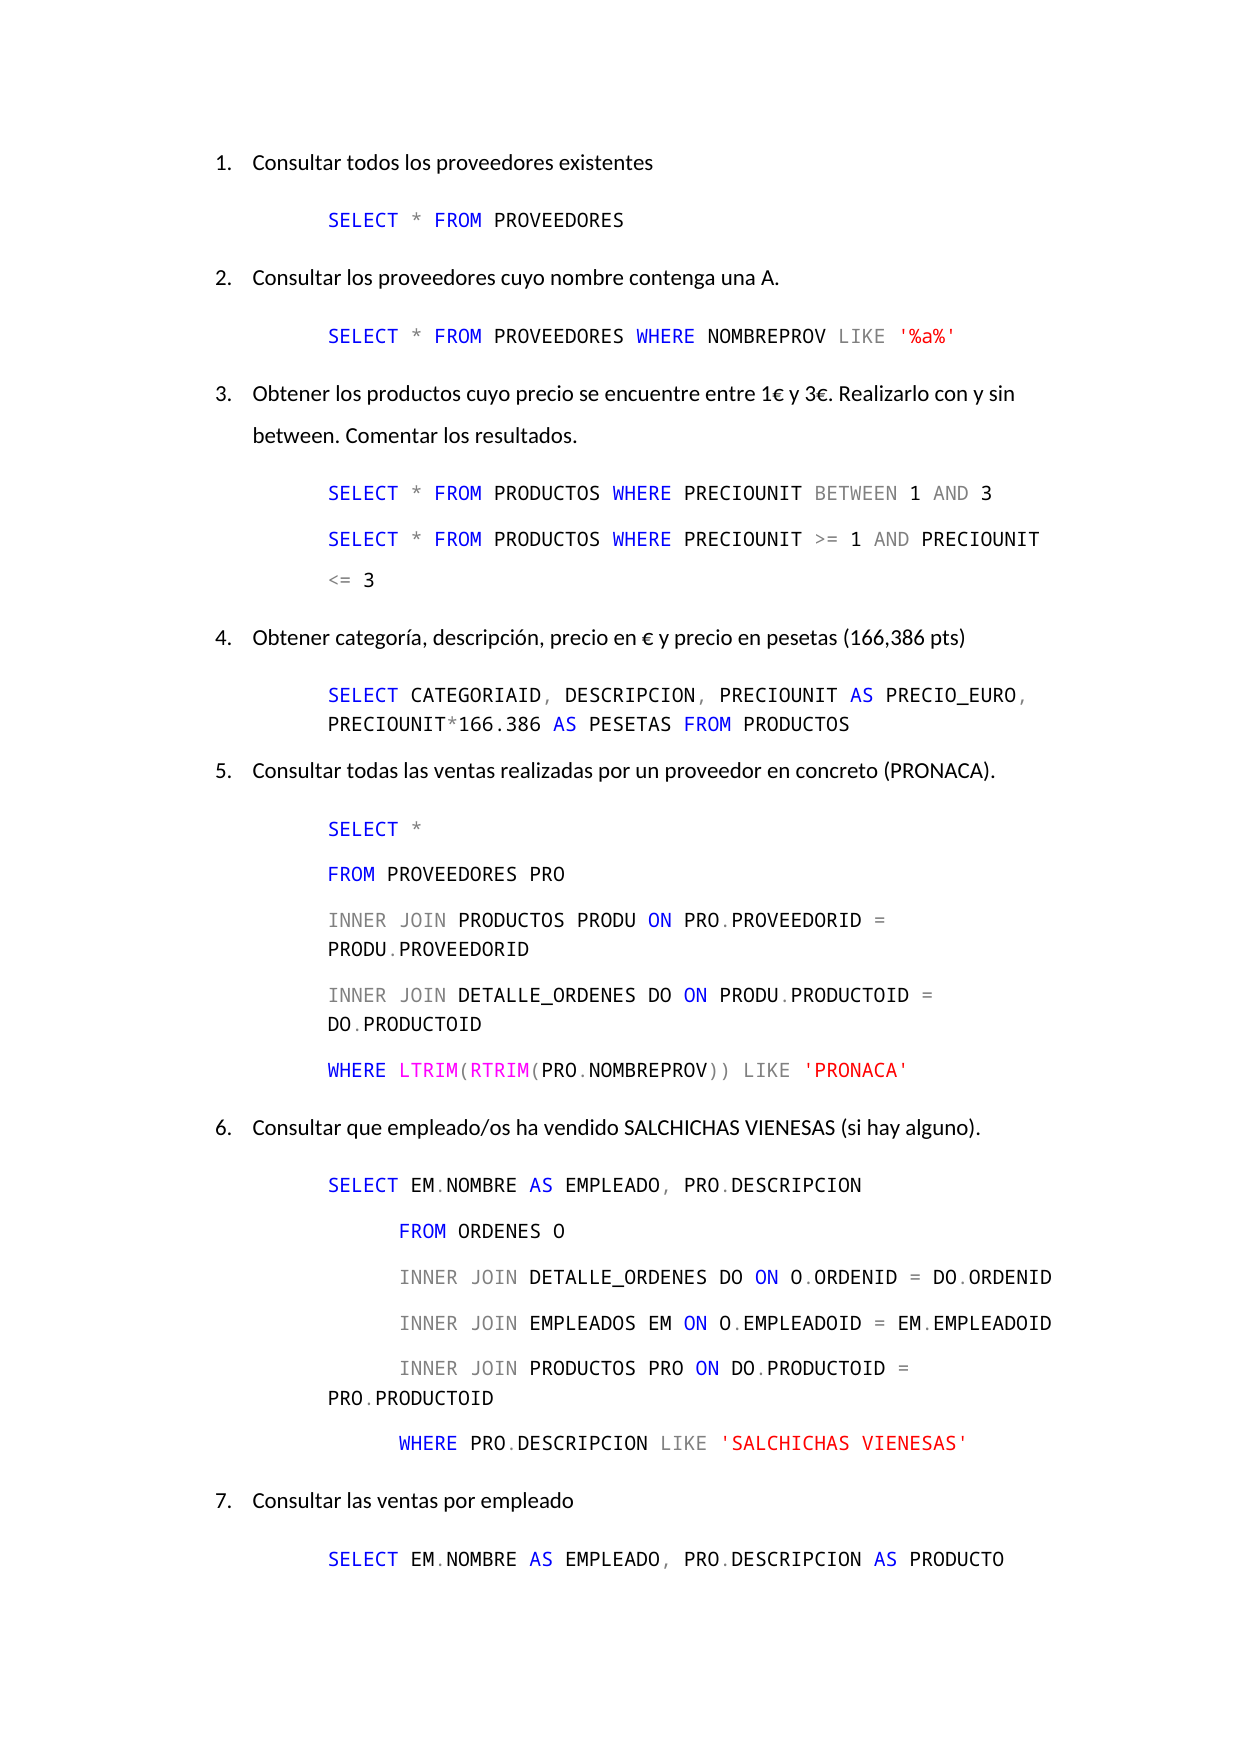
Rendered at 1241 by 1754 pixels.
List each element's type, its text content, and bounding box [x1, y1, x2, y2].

list FROM ORDENES O [290, 1217, 1063, 1244]
list SELECT CATEGORIAID, DESCRIPCION, PRECIOUNIT AS PRECIO_EURO, PRECIOUNIT*166.386 AS PESETAS FROM PRODUCTOS [290, 682, 1063, 738]
list SELECT * FROM PROVEEDORES [290, 206, 1063, 233]
list WHERE PRO.DESCRIPCION LIKE 'SALCHICHAS VIENESAS' [290, 1429, 1063, 1456]
list SELECT EM.NOMBRE AS EMPLEADO, PRO.DESCRIPCION [290, 1172, 1063, 1199]
list Consultar los proveedores cuyo nombre contenga una A. [215, 263, 1063, 291]
list INNER JOIN PRODUCTOS PRODU ON PRO.PROVEEDORID = PRODU.PROVEEDORID [290, 906, 1063, 962]
list INNER JOIN DETALLE_ORDENES DO ON PRODU.PRODUCTOID = DO.PRODUCTOID [290, 981, 1063, 1037]
list INNER JOIN PRODUCTOS PRO ON DO.PRODUCTOID = PRO.PRODUCTOID [290, 1355, 1063, 1411]
list SELECT * [290, 815, 1063, 842]
list SELECT * FROM PRODUCTOS WHERE PRECIOUNIT >= 1 AND PRECIOUNIT <= 3 [290, 525, 1063, 593]
list INNER JOIN EMPLEADOS EM ON O.EMPLEADOID = EM.EMPLEADOID [290, 1309, 1063, 1336]
list SELECT EM.NOMBRE AS EMPLEADO, PRO.DESCRIPCION AS PRODUCTO [290, 1545, 1063, 1572]
list Consultar las ventas por empleado [215, 1487, 1063, 1514]
list SELECT * FROM PRODUCTOS WHERE PRECIOUNIT BETWEEN 1 AND 3 [290, 480, 1063, 507]
list SELECT * FROM PROVEEDORES WHERE NOMBREPROV LIKE '%a%' [290, 322, 1063, 349]
list INNER JOIN DETALLE_ORDENES DO ON O.ORDENID = DO.ORDENID [290, 1263, 1063, 1290]
list FROM PROVEEDORES PRO [290, 861, 1063, 888]
list Obtener categoría, descripción, precio en € y precio en pesetas (166,386 pts) [215, 623, 1063, 651]
list Consultar todas las ventas realizadas por un proveedor en concreto (PRONACA). [215, 756, 1063, 784]
list Obtener los productos cuyo precio se encuentre entre 1€ y 3€. Realizarlo con y sin between. Comentar los resultados. [215, 379, 1063, 449]
list Consultar que empleado/os ha vendido SALCHICHAS VIENESAS (si hay alguno). [215, 1113, 1063, 1141]
list Consultar todos los proveedores existentes [215, 148, 1063, 176]
list WHERE LTRIM(RTRIM(PRO.NOMBREPROV)) LIKE 'PRONACA' [290, 1056, 1063, 1083]
